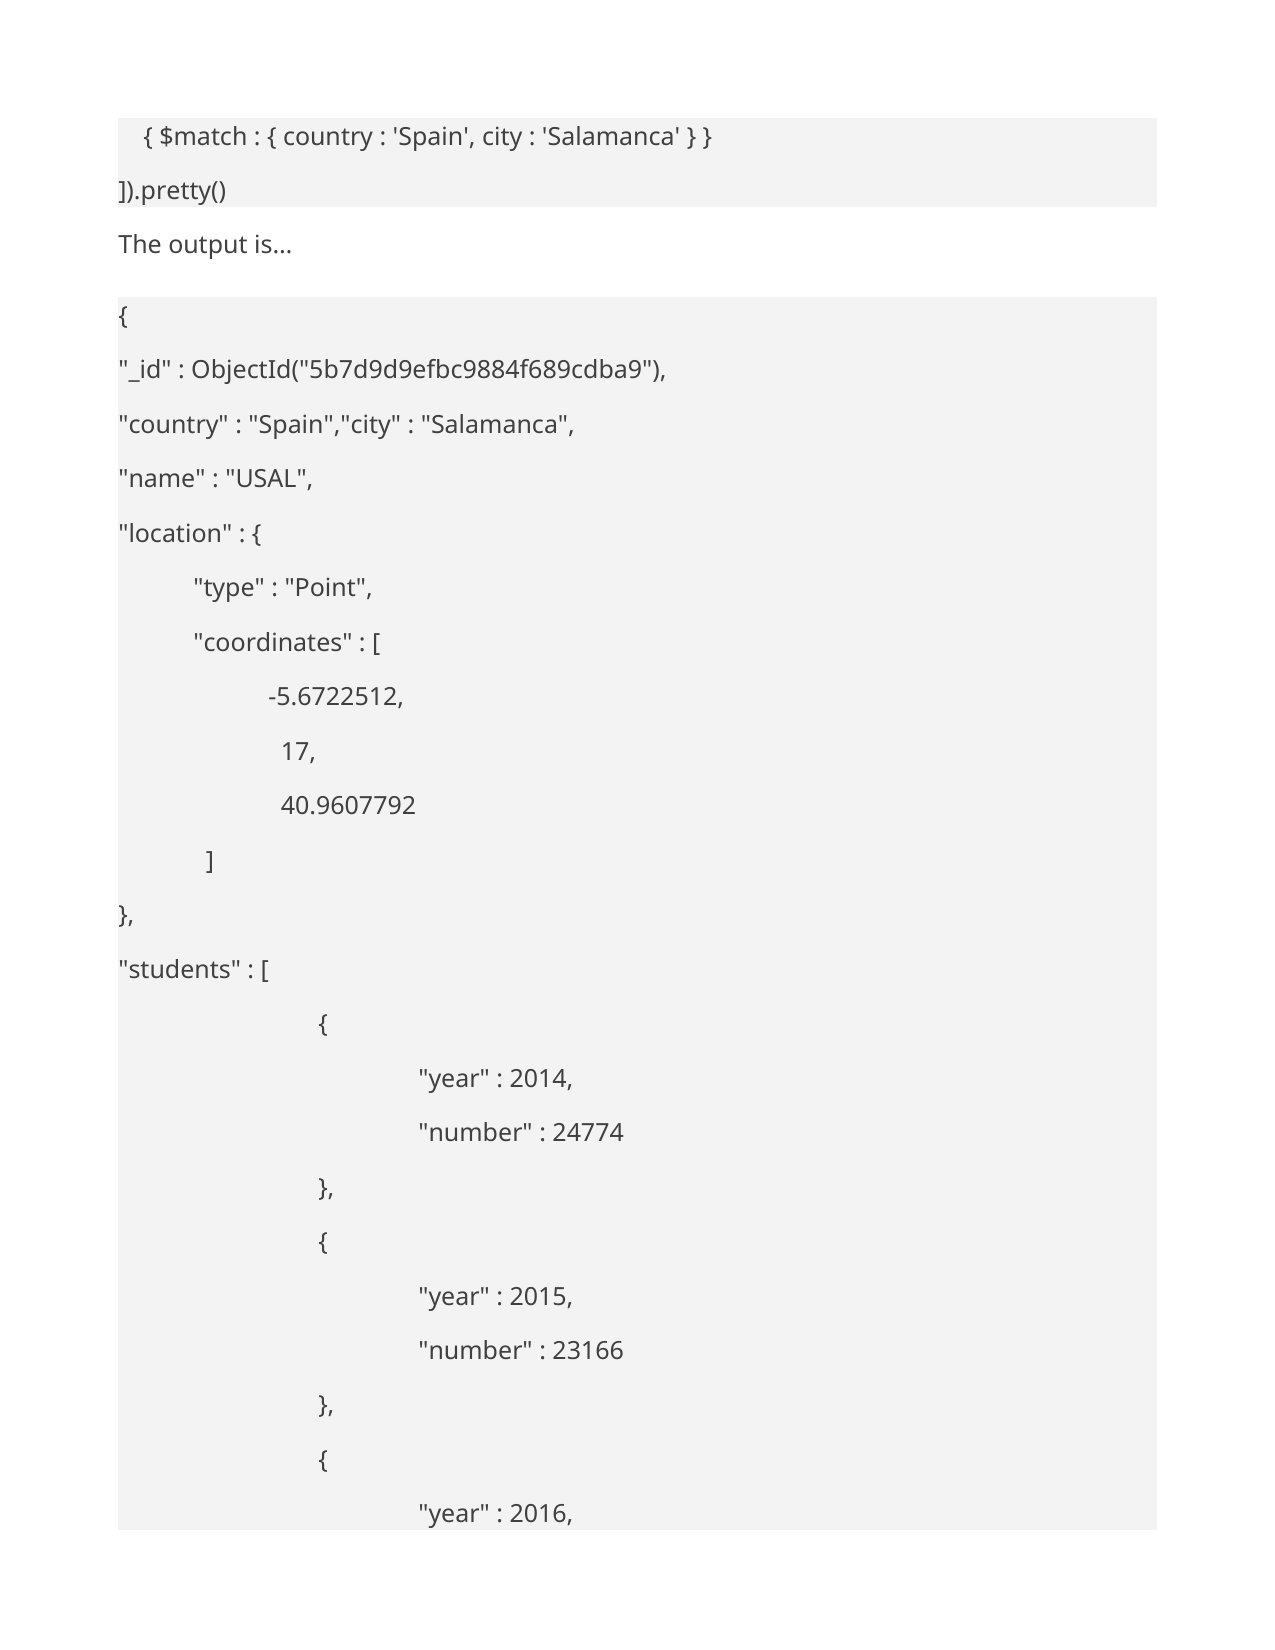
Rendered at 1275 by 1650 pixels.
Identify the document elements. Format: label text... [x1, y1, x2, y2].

text ]).pretty() [118, 173, 1157, 207]
text { [118, 1224, 1157, 1258]
text "students" : [ [118, 951, 1157, 985]
text "country" : "Spain","city" : "Salamanca", [118, 406, 1157, 441]
text { [118, 297, 1157, 332]
text ] [118, 842, 1157, 876]
text "name" : "USAL", [118, 461, 1157, 495]
text "location" : { [118, 515, 1157, 549]
text "coordinates" : [ [118, 624, 1157, 658]
text "year" : 2014, [118, 1060, 1157, 1094]
text "year" : 2015, [118, 1278, 1157, 1312]
text 17, [118, 733, 1157, 767]
text { $match : { country : 'Spain', city : 'Salamanca' } } [118, 118, 1157, 152]
text The output is… [118, 227, 1157, 261]
text { [118, 1442, 1157, 1476]
text }, [118, 897, 1157, 931]
text "number" : 24774 [118, 1115, 1157, 1149]
text }, [118, 1169, 1157, 1203]
text 40.9607792 [118, 788, 1157, 822]
text "_id" : ObjectId("5b7d9d9efbc9884f689cdba9"), [118, 352, 1157, 386]
text -5.6722512, [118, 679, 1157, 713]
text "number" : 23166 [118, 1333, 1157, 1367]
text { [118, 1006, 1157, 1040]
text }, [118, 1387, 1157, 1421]
text "year" : 2016, [118, 1496, 1157, 1530]
text "type" : "Point", [118, 570, 1157, 604]
